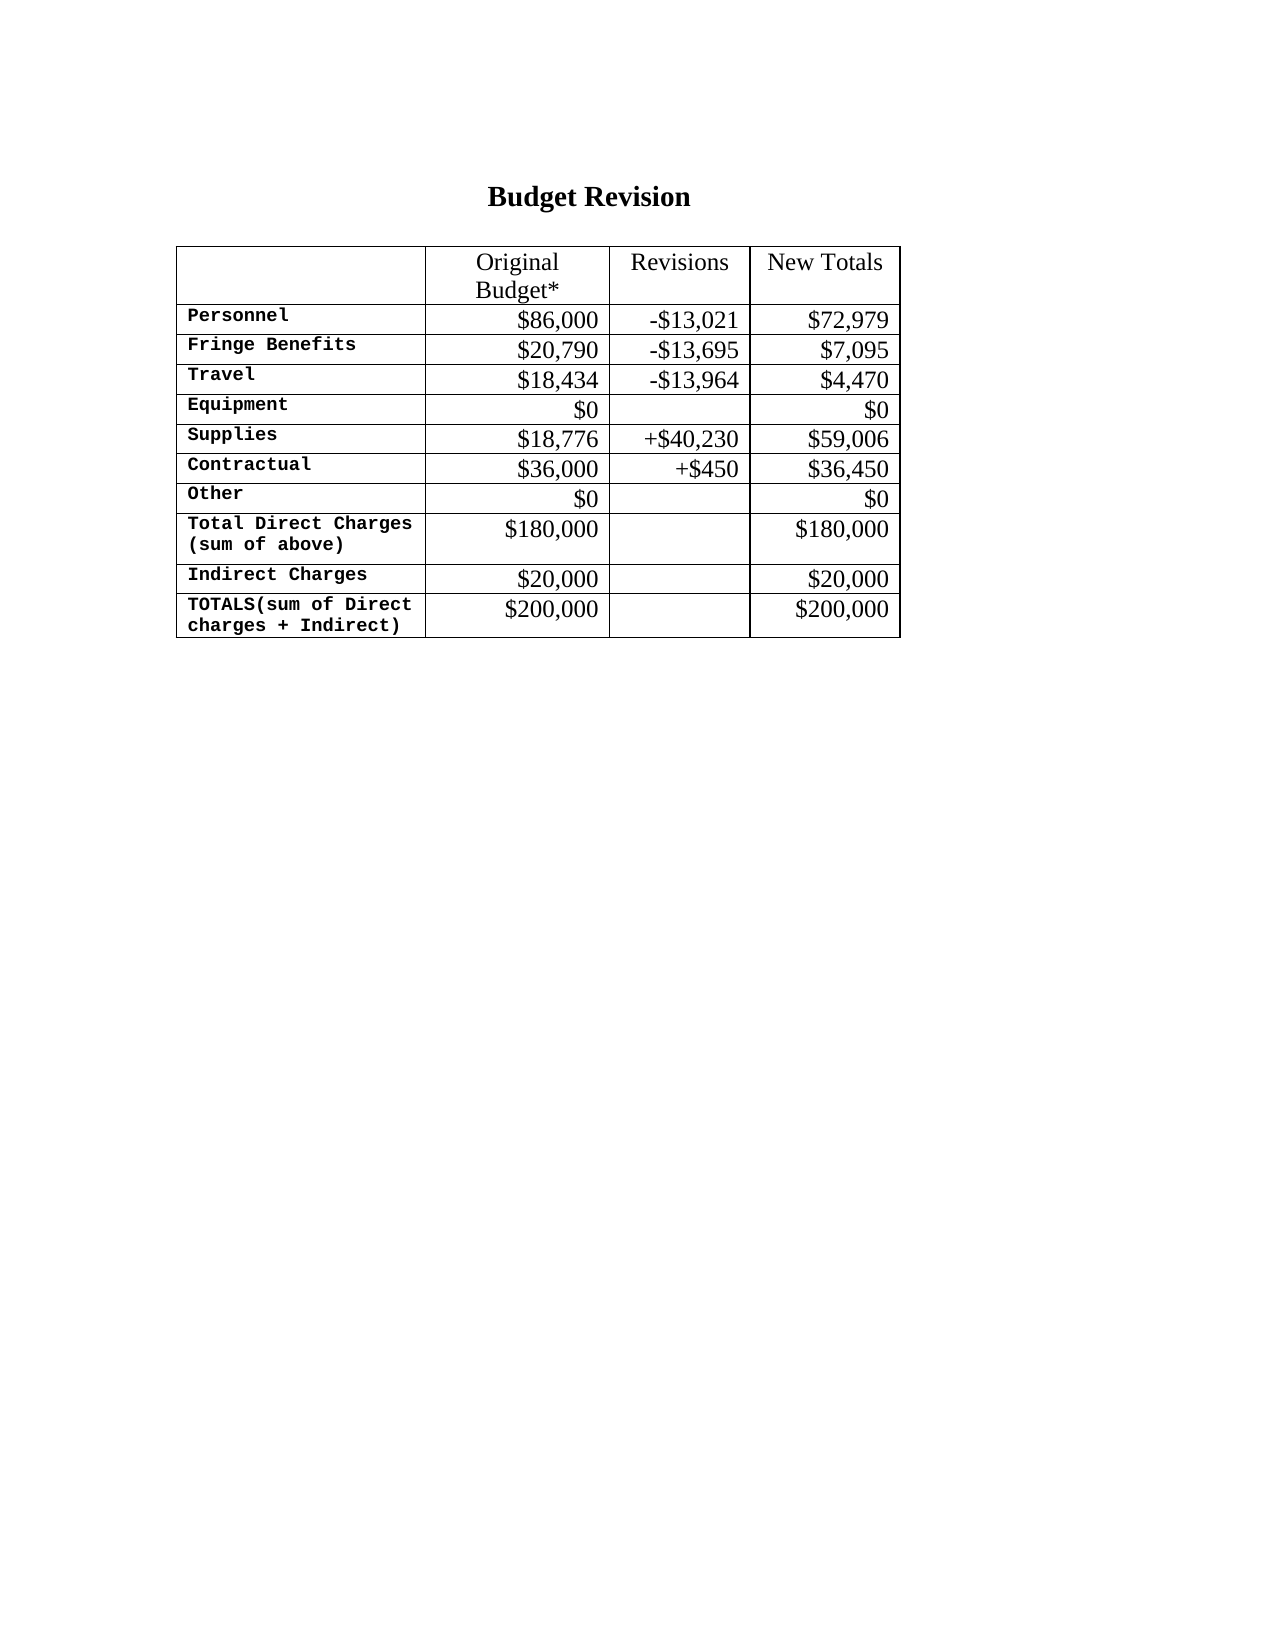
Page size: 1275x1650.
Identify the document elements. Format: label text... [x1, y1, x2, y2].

table_cell Travel [177, 365, 425, 394]
table_cell -$13,964 [610, 365, 749, 394]
table_cell $200,000 [426, 594, 609, 637]
table_cell $4,470 [751, 365, 899, 394]
text Budget Revision [412, 179, 1087, 212]
table_cell Other [177, 484, 425, 513]
table_cell $36,450 [751, 454, 899, 483]
table_cell Contractual [177, 454, 425, 483]
table_header New Totals [751, 247, 899, 304]
table_cell $0 [751, 395, 899, 423]
table_cell $86,000 [426, 305, 609, 334]
table_header Original Budget* [426, 247, 609, 304]
table_cell $59,006 [751, 425, 899, 453]
table_cell Indirect Charges [177, 565, 425, 593]
table_cell $72,979 [751, 305, 899, 334]
table_cell $0 [751, 484, 899, 513]
table_cell Equipment [177, 395, 425, 423]
table_cell [610, 514, 749, 563]
table_cell $18,776 [426, 425, 609, 453]
table_cell Fringe Benefits [177, 335, 425, 364]
table_cell [610, 484, 749, 513]
table_cell [610, 594, 749, 637]
table_cell Total Direct Charges (sum of above) [177, 514, 425, 563]
table_cell +$450 [610, 454, 749, 483]
table_header [177, 247, 425, 304]
table_cell $20,000 [751, 565, 899, 593]
table_cell $7,095 [751, 335, 899, 364]
table_cell TOTALS(sum of Direct charges + Indirect) [177, 594, 425, 637]
table_cell +$40,230 [610, 425, 749, 453]
table_cell Personnel [177, 305, 425, 334]
table_cell $200,000 [751, 594, 899, 637]
table_cell $0 [426, 484, 609, 513]
table_cell [610, 395, 749, 423]
table_cell -$13,021 [610, 305, 749, 334]
table_cell $20,000 [426, 565, 609, 593]
table_cell $18,434 [426, 365, 609, 394]
table_cell $180,000 [426, 514, 609, 563]
table_cell $36,000 [426, 454, 609, 483]
table_cell $180,000 [751, 514, 899, 563]
table_header Revisions [610, 247, 749, 304]
table_cell $0 [426, 395, 609, 423]
table_cell -$13,695 [610, 335, 749, 364]
table_cell Supplies [177, 425, 425, 453]
table_cell [610, 565, 749, 593]
table_cell $20,790 [426, 335, 609, 364]
